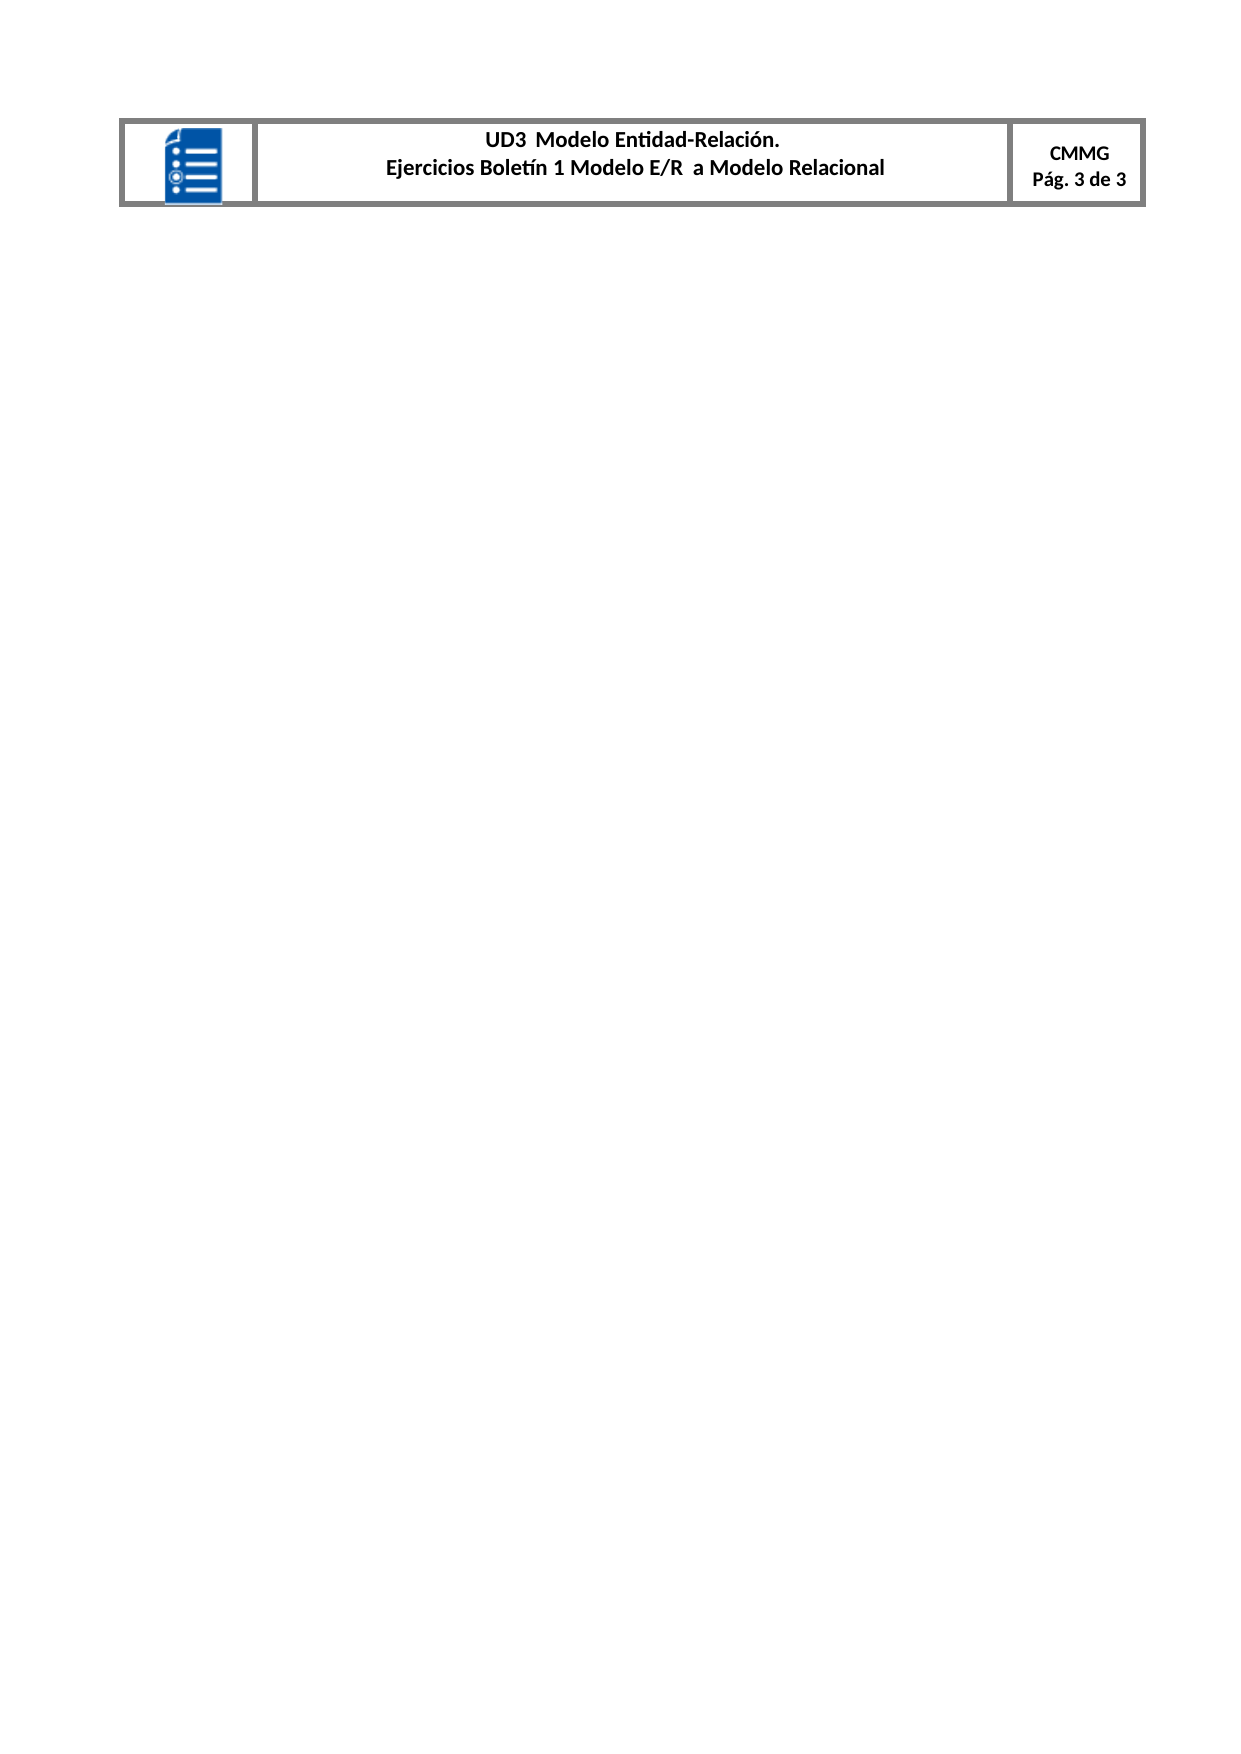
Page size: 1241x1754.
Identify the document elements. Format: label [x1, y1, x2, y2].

picture [164, 128, 223, 205]
